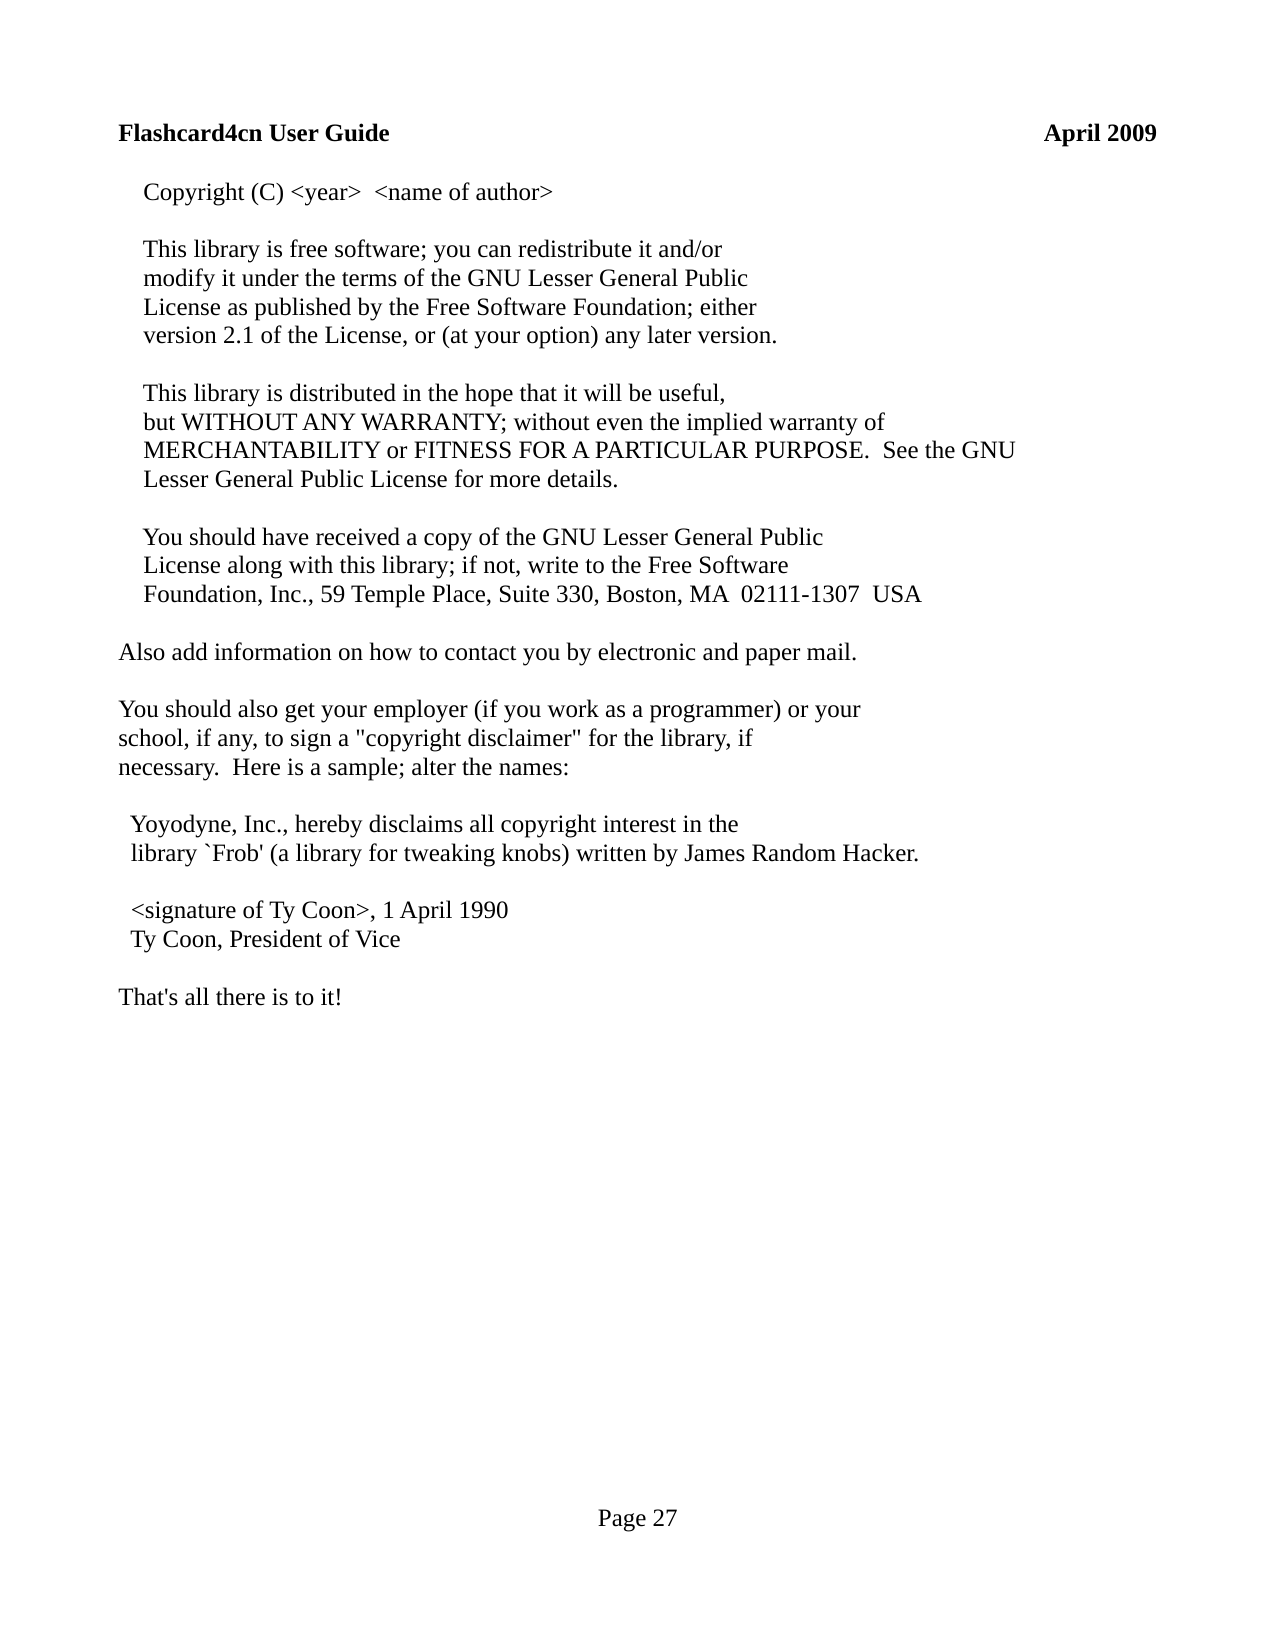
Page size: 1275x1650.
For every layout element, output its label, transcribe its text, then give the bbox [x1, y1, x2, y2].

text License along with this library; if not, write to the Free Software [118, 551, 1157, 579]
text That's all there is to it! [118, 982, 1157, 1011]
text This library is distributed in the hope that it will be useful, [118, 378, 1157, 407]
text version 2.1 of the License, or (at your option) any later version. [118, 321, 1157, 349]
text Yoyodyne, Inc., hereby disclaims all copyright interest in the [118, 809, 1157, 838]
text License as published by the Free Software Foundation; either [118, 292, 1157, 321]
text Foundation, Inc., 59 Temple Place, Suite 330, Boston, MA 02111-1307 USA [118, 579, 1157, 608]
text <signature of Ty Coon>, 1 April 1990 [118, 896, 1157, 924]
text but WITHOUT ANY WARRANTY; without even the implied warranty of [118, 407, 1157, 436]
text MERCHANTABILITY or FITNESS FOR A PARTICULAR PURPOSE. See the GNU [118, 436, 1157, 464]
text school, if any, to sign a "copyright disclaimer" for the library, if [118, 723, 1157, 752]
text You should also get your employer (if you work as a programmer) or your [118, 694, 1157, 723]
text Lesser General Public License for more details. [118, 464, 1157, 493]
text Ty Coon, President of Vice [118, 924, 1157, 953]
text You should have received a copy of the GNU Lesser General Public [118, 522, 1157, 551]
text modify it under the terms of the GNU Lesser General Public [118, 263, 1157, 292]
text library `Frob' (a library for tweaking knobs) written by James Random Hacker. [118, 838, 1157, 867]
text Copyright (C) <year> <name of author> [118, 177, 1157, 206]
text necessary. Here is a sample; alter the names: [118, 752, 1157, 781]
text Also add information on how to contact you by electronic and paper mail. [118, 637, 1157, 666]
text This library is free software; you can redistribute it and/or [118, 234, 1157, 263]
